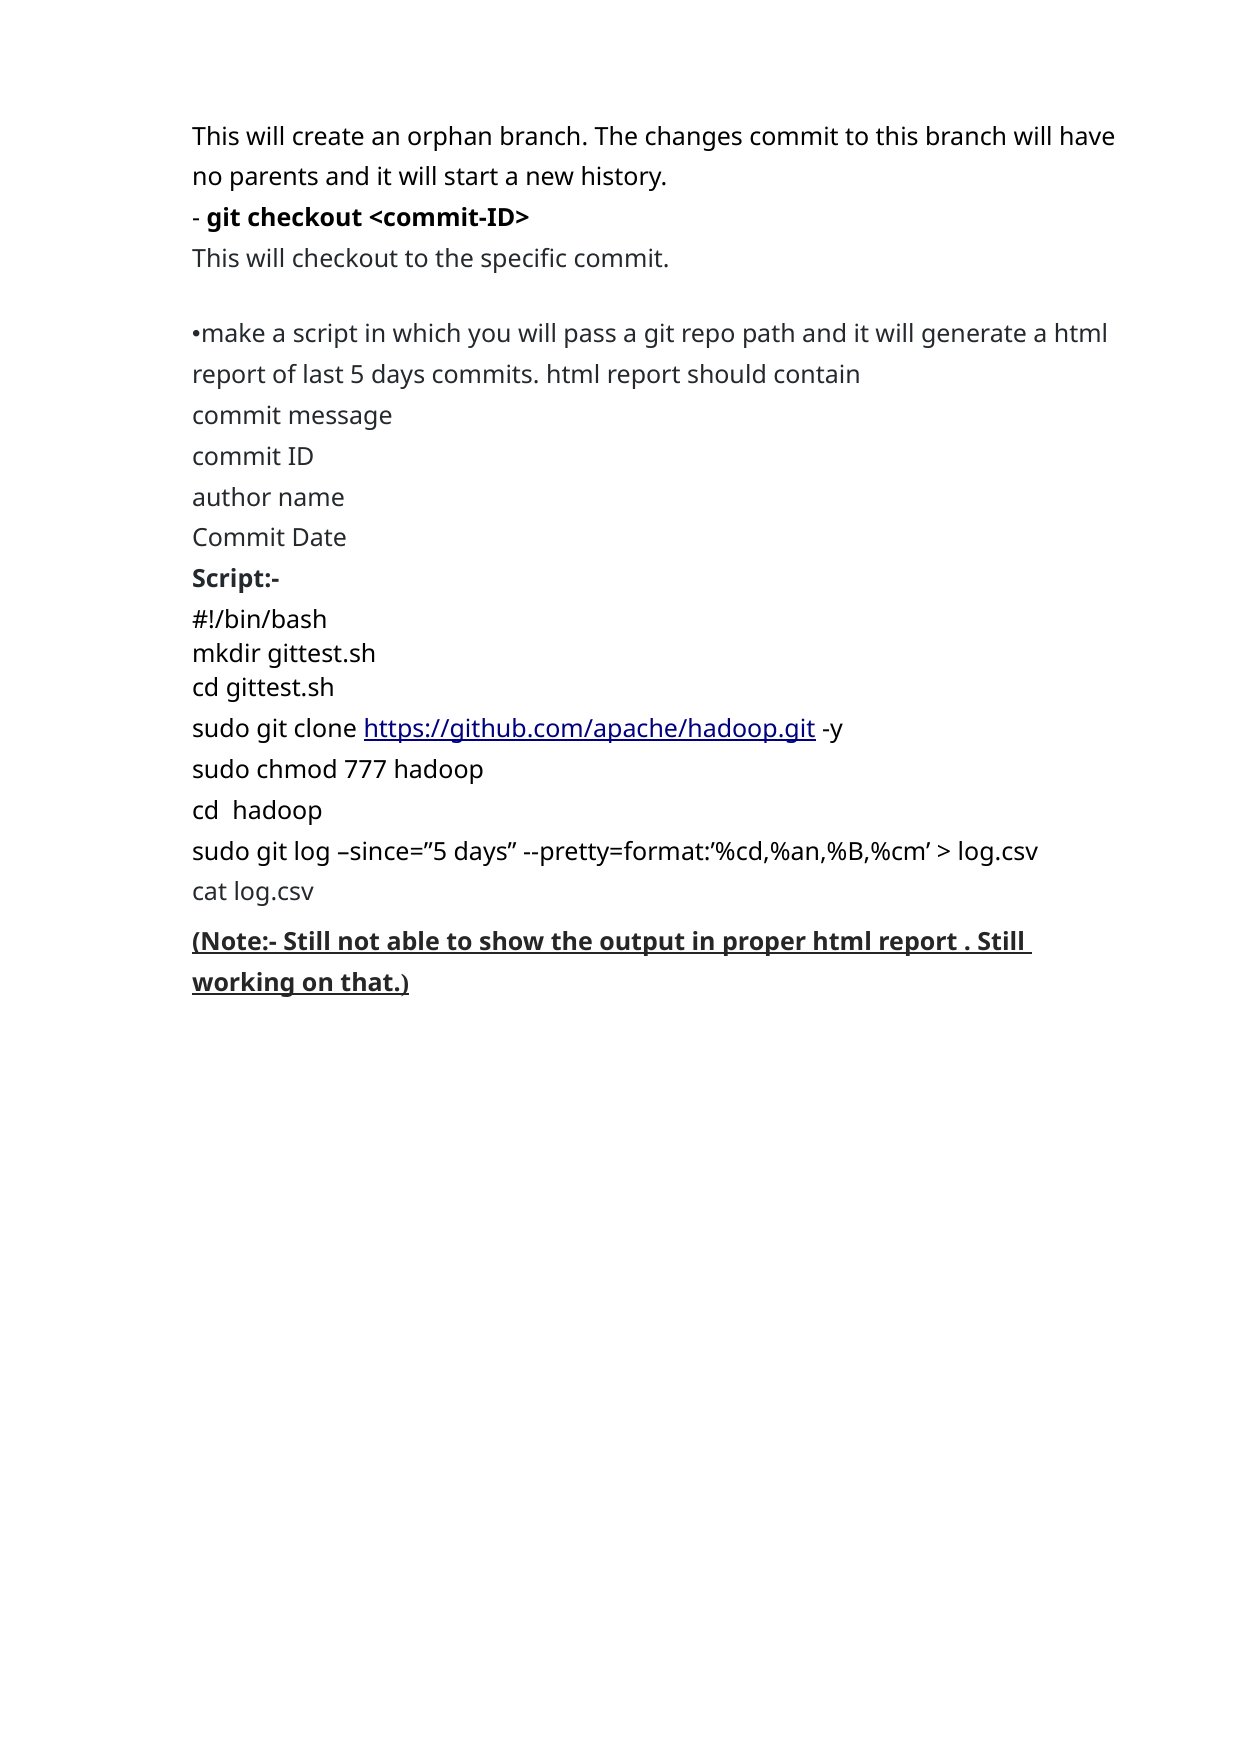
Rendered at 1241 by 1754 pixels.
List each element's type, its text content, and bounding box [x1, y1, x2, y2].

list sudo git clone https://github.com/apache/hadoop.git -y [118, 711, 1122, 745]
list This will checkout to the specific commit. [118, 241, 1122, 275]
list - git checkout <commit-ID> [118, 200, 1122, 234]
list mkdir gittest.sh [118, 636, 1122, 670]
list This will create an orphan branch. The changes commit to this branch will have no parents and it will start a new history. [118, 118, 1122, 193]
list make a script in which you will pass a git repo path and it will generate a html report of last 5 days commits. html report should contain commit message commit ID author name Commit Date [118, 316, 1122, 554]
list cd gittest.sh [118, 670, 1122, 704]
list Script:- [118, 561, 1122, 595]
list (Note:- Still not able to show the output in proper html report . Still working on that.) [118, 923, 1122, 998]
list sudo git log –since=”5 days” --pretty=format:’%cd,%an,%B,%cm’ > log.csv [118, 833, 1122, 867]
list cat log.csv [118, 874, 1122, 908]
list sudo chmod 777 hadoop [118, 752, 1122, 786]
list cd hadoop [118, 792, 1122, 826]
list #!/bin/bash [118, 602, 1122, 636]
